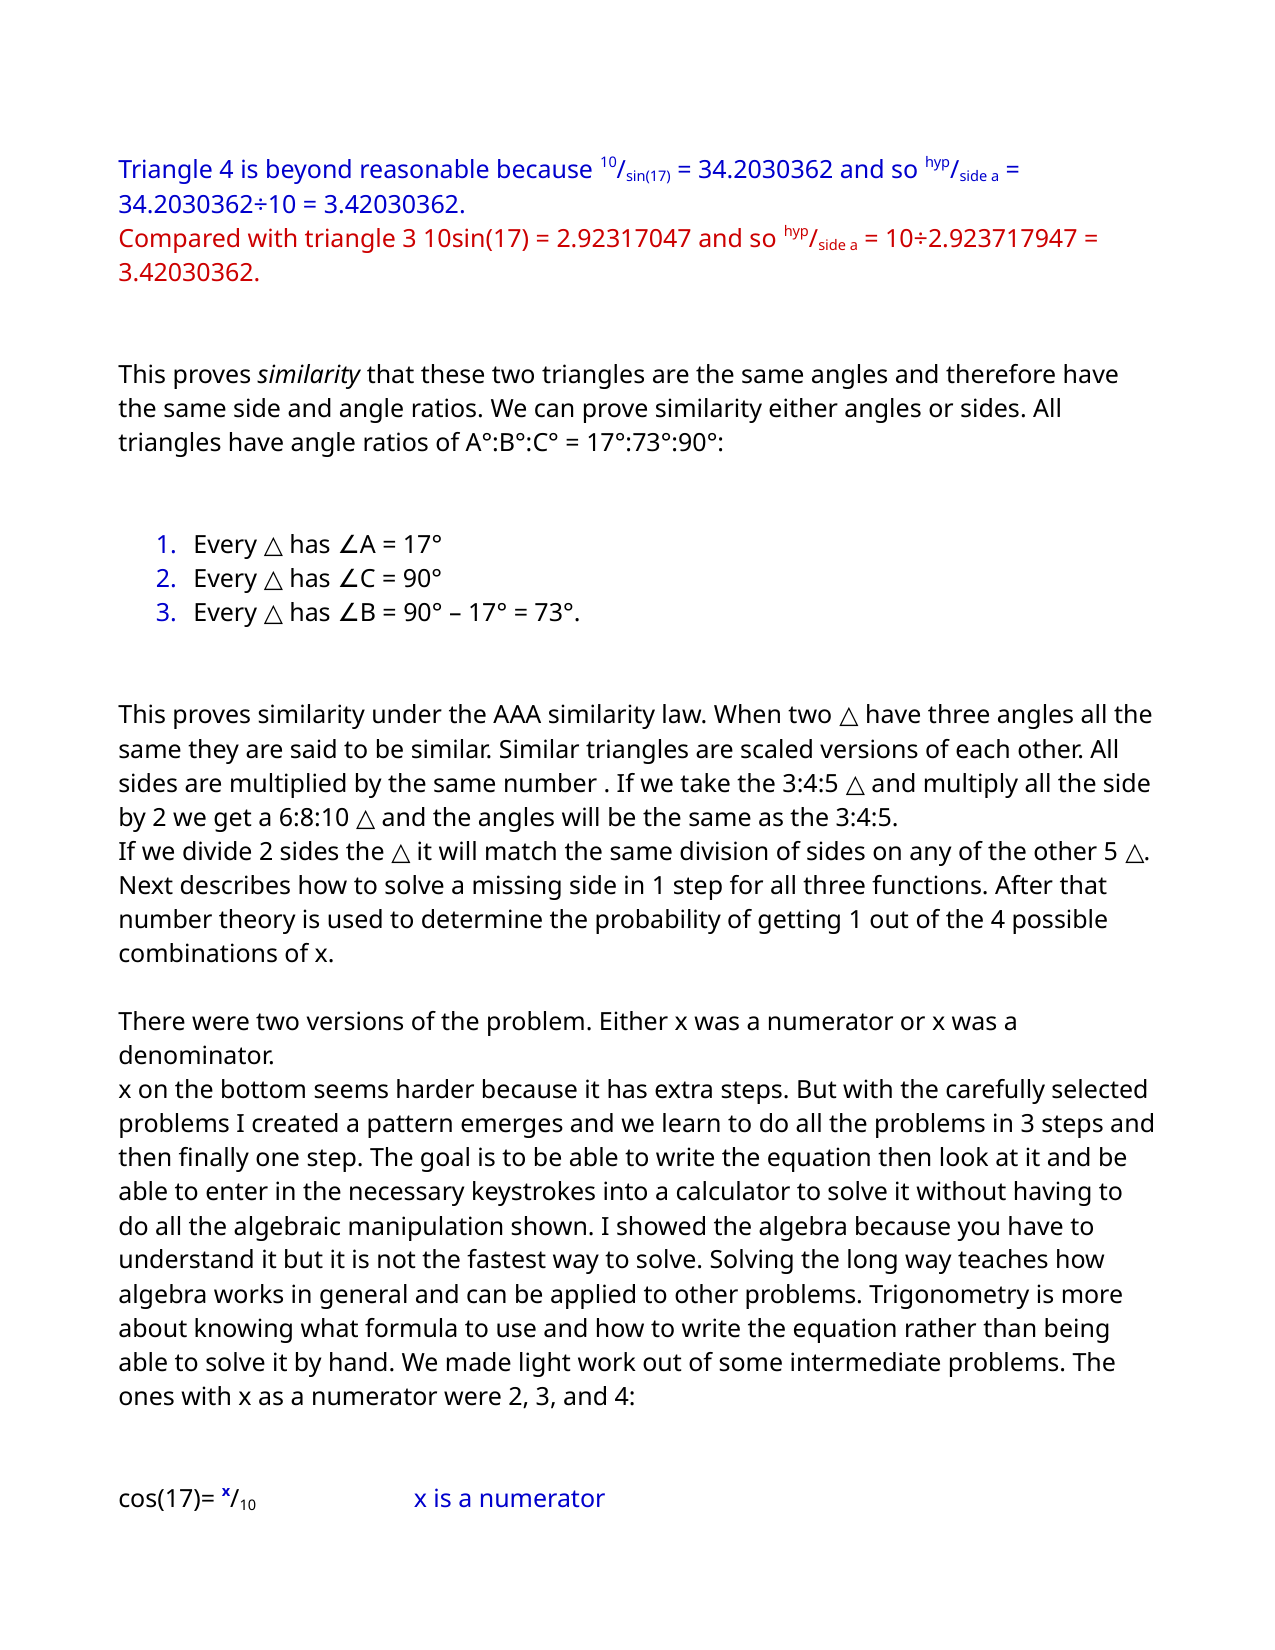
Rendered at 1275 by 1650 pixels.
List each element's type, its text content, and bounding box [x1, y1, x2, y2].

text This proves similarity that these two triangles are the same angles and therefore have the same side and angle ratios. We can prove similarity either angles or sides. All triangles have angle ratios of A°:B°:C° = 17°:73°:90°: [118, 357, 1157, 459]
text If we divide 2 sides the △ it will match the same division of sides on any of the other 5 △. Next describes how to solve a missing side in 1 step for all three functions. After that number theory is used to determine the probability of getting 1 out of the 4 possible combinations of x. [118, 833, 1157, 970]
text This proves similarity under the AAA similarity law. When two △ have three angles all the same they are said to be similar. Similar triangles are scaled versions of each other. All sides are multiplied by the same number . If we take the 3:4:5 △ and multiply all the side by 2 we get a 6:8:10 △ and the angles will be the same as the 3:4:5. [118, 697, 1157, 833]
text Triangle 4 is beyond reasonable because 10/sin(17) = 34.2030362 and so hyp/side a = 34.2030362÷10 = 3.42030362. [118, 152, 1157, 220]
text There were two versions of the problem. Either x was a numerator or x was a denominator. [118, 1004, 1157, 1072]
text x on the bottom seems harder because it has extra steps. But with the carefully selected problems I created a pattern emerges and we learn to do all the problems in 3 steps and then finally one step. The goal is to be able to write the equation then look at it and be able to enter in the necessary keystrokes into a calculator to solve it without having to do all the algebraic manipulation shown. I showed the algebra because you have to understand it but it is not the fastest way to solve. Solving the long way teaches how algebra works in general and can be applied to other problems. Trigonometry is more about knowing what formula to use and how to write the equation rather than being able to solve it by hand. We made light work out of some intermediate problems. The ones with x as a numerator were 2, 3, and 4: [118, 1072, 1157, 1412]
list Every △ has ∠A = 17° [156, 527, 1157, 561]
text cos(17)= x/10 x is a numerator [118, 1481, 1157, 1515]
list Every △ has ∠B = 90° – 17° = 73°. [156, 595, 1157, 629]
list Every △ has ∠C = 90° [156, 561, 1157, 595]
text Compared with triangle 3 10sin(17) = 2.92317047 and so hyp/side a = 10÷2.923717947 = 3.42030362. [118, 220, 1157, 288]
